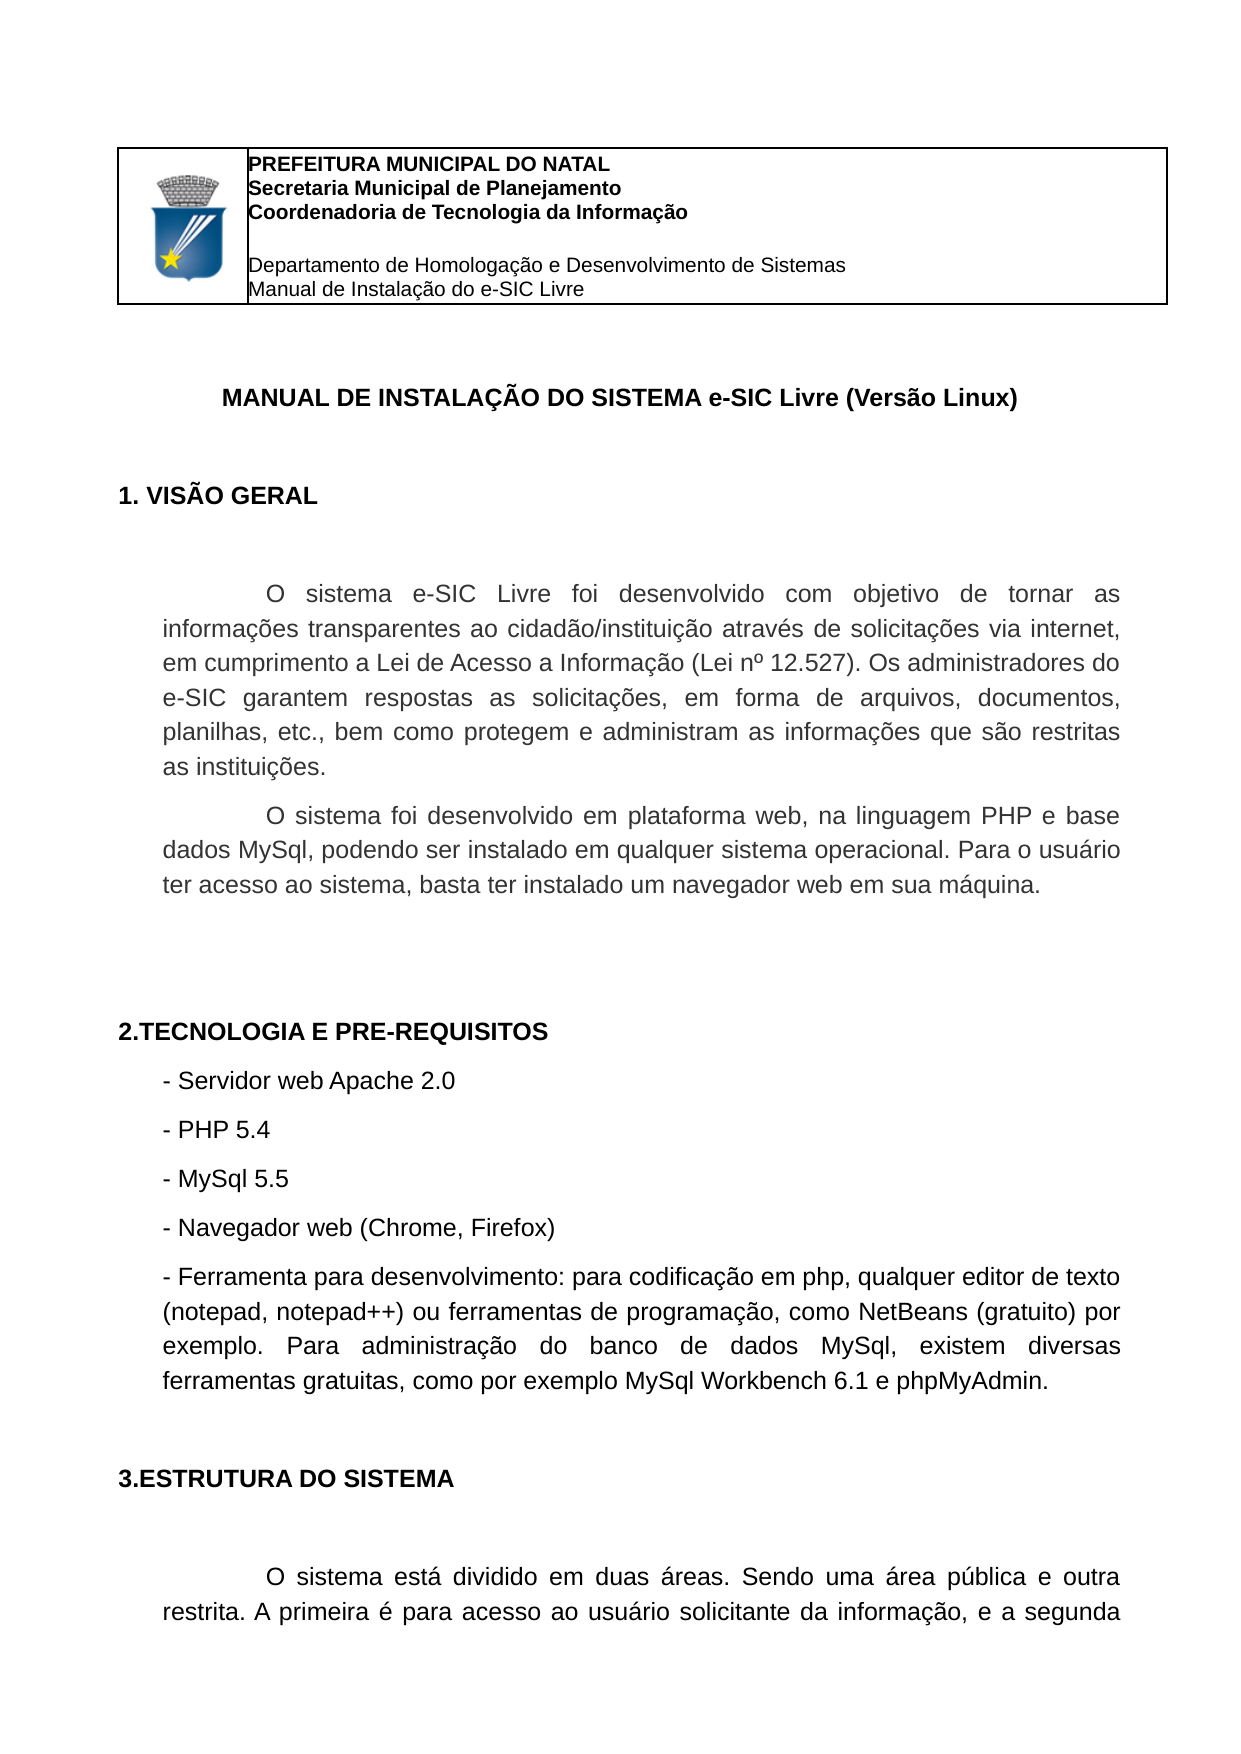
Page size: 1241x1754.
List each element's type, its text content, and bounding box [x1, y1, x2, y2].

text - MySql 5.5 [162, 1164, 1122, 1193]
text O sistema está dividido em duas áreas. Sendo uma área pública e outra restrita. A primeira é para acesso ao usuário solicitante da informação, e a segunda [162, 1562, 1122, 1625]
text MANUAL DE INSTALAÇÃO DO SISTEMA e-SIC Livre (Versão Linux) [118, 383, 1122, 412]
text - Ferramenta para desenvolvimento: para codificação em php, qualquer editor de texto (notepad, notepad++) ou ferramentas de programação, como NetBeans (gratuito) por exemplo. Para administração do banco de dados MySql, existem diversas ferramentas gratuitas, como por exemplo MySql Workbench 6.1 e phpMyAdmin. [162, 1262, 1122, 1394]
table_header PREFEITURA MUNICIPAL DO NATAL Secretaria Municipal de Planejamento Coordenadoria de Tecnologia da Informação Departamento de Homologação e Desenvolvimento de Sistemas Manual de Instalação do e-SIC Livre [249, 149, 1166, 303]
text - PHP 5.4 [162, 1115, 1122, 1144]
text 1. VISÃO GERAL [118, 481, 1122, 510]
text 3.ESTRUTURA DO SISTEMA [118, 1464, 1122, 1493]
text - Servidor web Apache 2.0 [162, 1066, 1122, 1095]
text O sistema foi desenvolvido em plataforma web, na linguagem PHP e base dados MySql, podendo ser instalado em qualquer sistema operacional. Para o usuário ter acesso ao sistema, basta ter instalado um navegador web em sua máquina. [162, 801, 1122, 899]
text O sistema e-SIC Livre foi desenvolvido com objetivo de tornar as informações transparentes ao cidadão/instituição através de solicitações via internet, em cumprimento a Lei de Acesso a Informação (Lei nº 12.527). Os administradores do e-SIC garantem respostas as solicitações, em forma de arquivos, documentos, planilhas, etc., bem como protegem e administram as informações que são restritas as instituições. [162, 579, 1122, 781]
text - Navegador web (Chrome, Firefox) [162, 1213, 1122, 1242]
text 2.TECNOLOGIA E PRE-REQUISITOS [118, 1017, 1122, 1046]
picture [129, 160, 243, 290]
table_header [119, 149, 247, 303]
